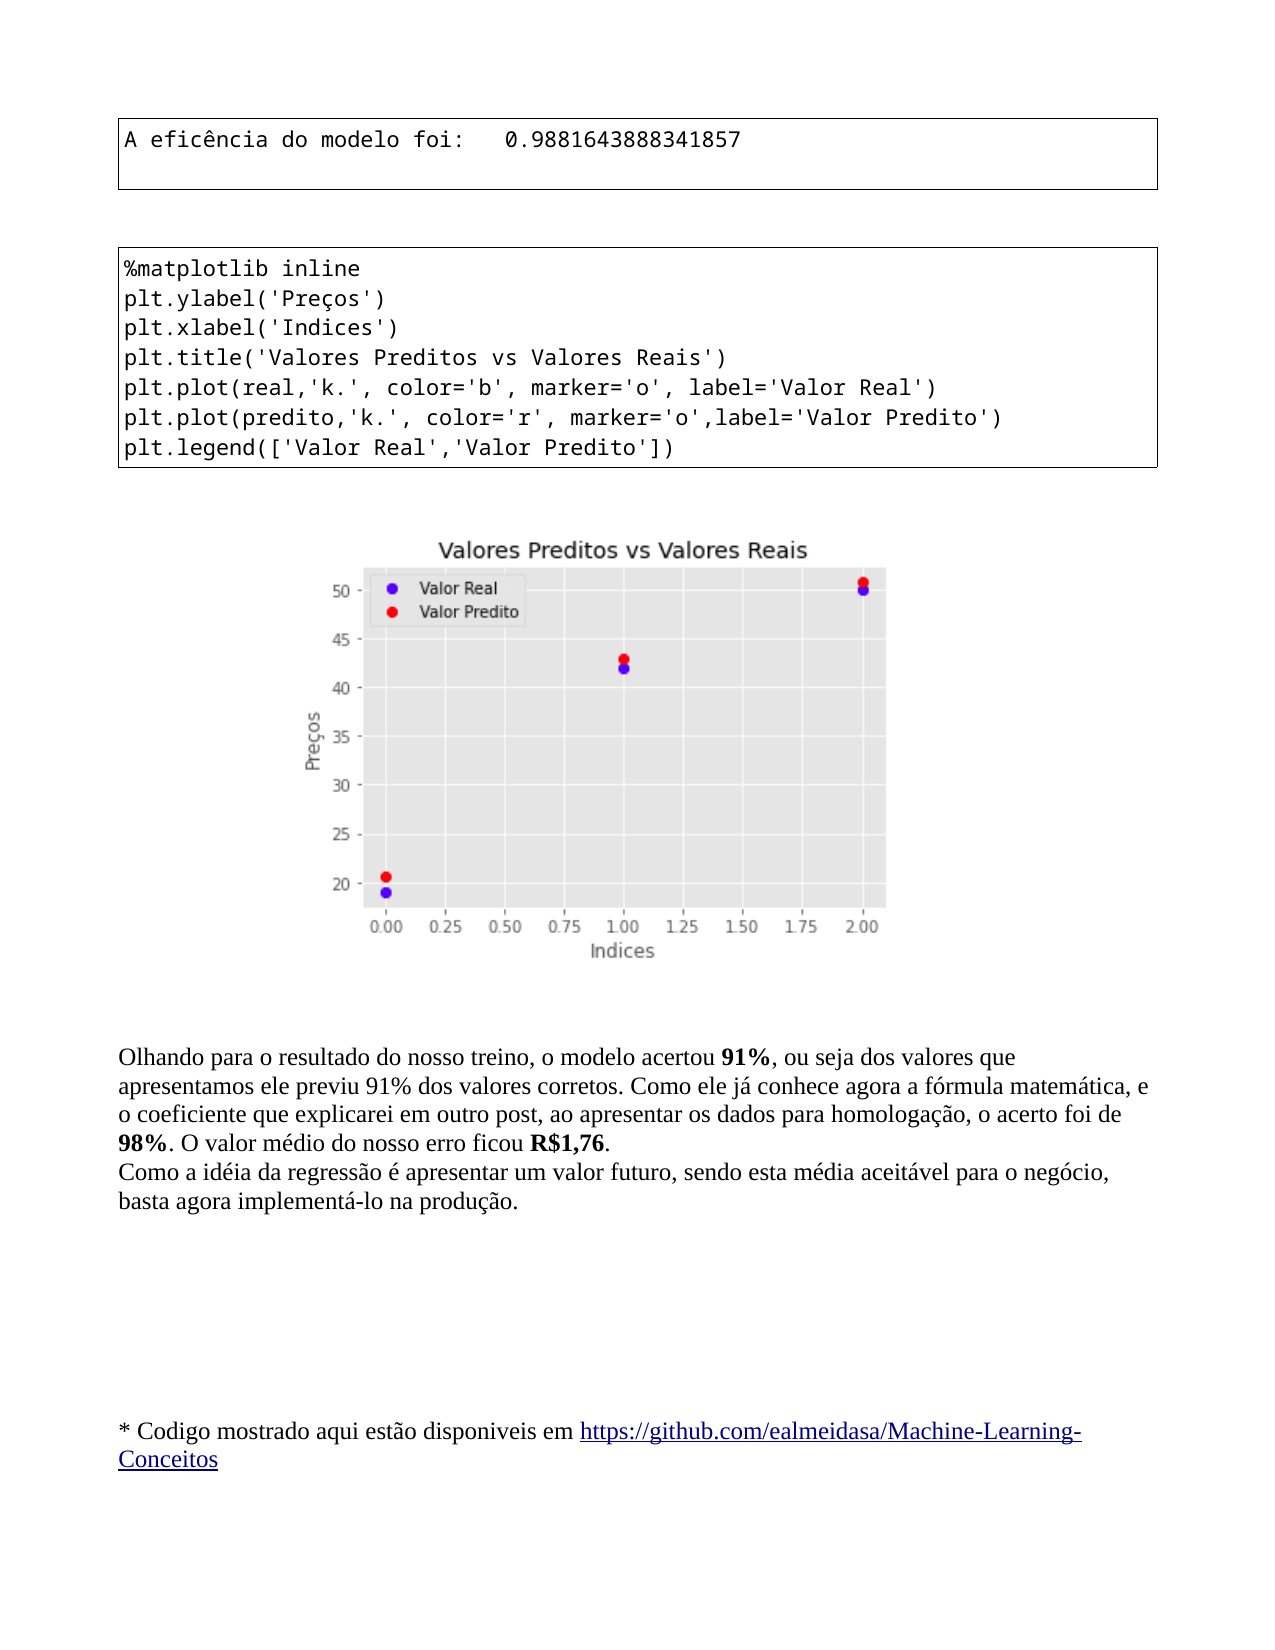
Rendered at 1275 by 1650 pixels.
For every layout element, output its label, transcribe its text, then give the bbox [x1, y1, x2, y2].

picture [287, 524, 988, 980]
text Olhando para o resultado do nosso treino, o modelo acertou 91%, ou seja dos valores que apresentamos ele previu 91% dos valores corretos. Como ele já conhece agora a fórmula matemática, e o coeficiente que explicarei em outro post, ao apresentar os dados para homologação, o acerto foi de 98%. O valor médio do nosso erro ficou R$1,76. [118, 1042, 1157, 1157]
text Como a idéia da regressão é apresentar um valor futuro, sendo esta média aceitável para o negócio, basta agora implementá-lo na produção. [118, 1157, 1157, 1214]
text * Codigo mostrado aqui estão disponiveis em https://github.com/ealmeidasa/Machine-Learning-Conceitos [118, 1416, 1157, 1473]
table_header A eficência do modelo foi: 0.9881643888341857 [119, 119, 1157, 189]
table_header %matplotlib inline plt.ylabel('Preços') plt.xlabel('Indices') plt.title('Valores Preditos vs Valores Reais') plt.plot(real,'k.', color='b', marker='o', label='Valor Real') plt.plot(predito,'k.', color='r', marker='o',label='Valor Predito') plt.legend(['Valor Real','Valor Predito']) [119, 248, 1157, 467]
